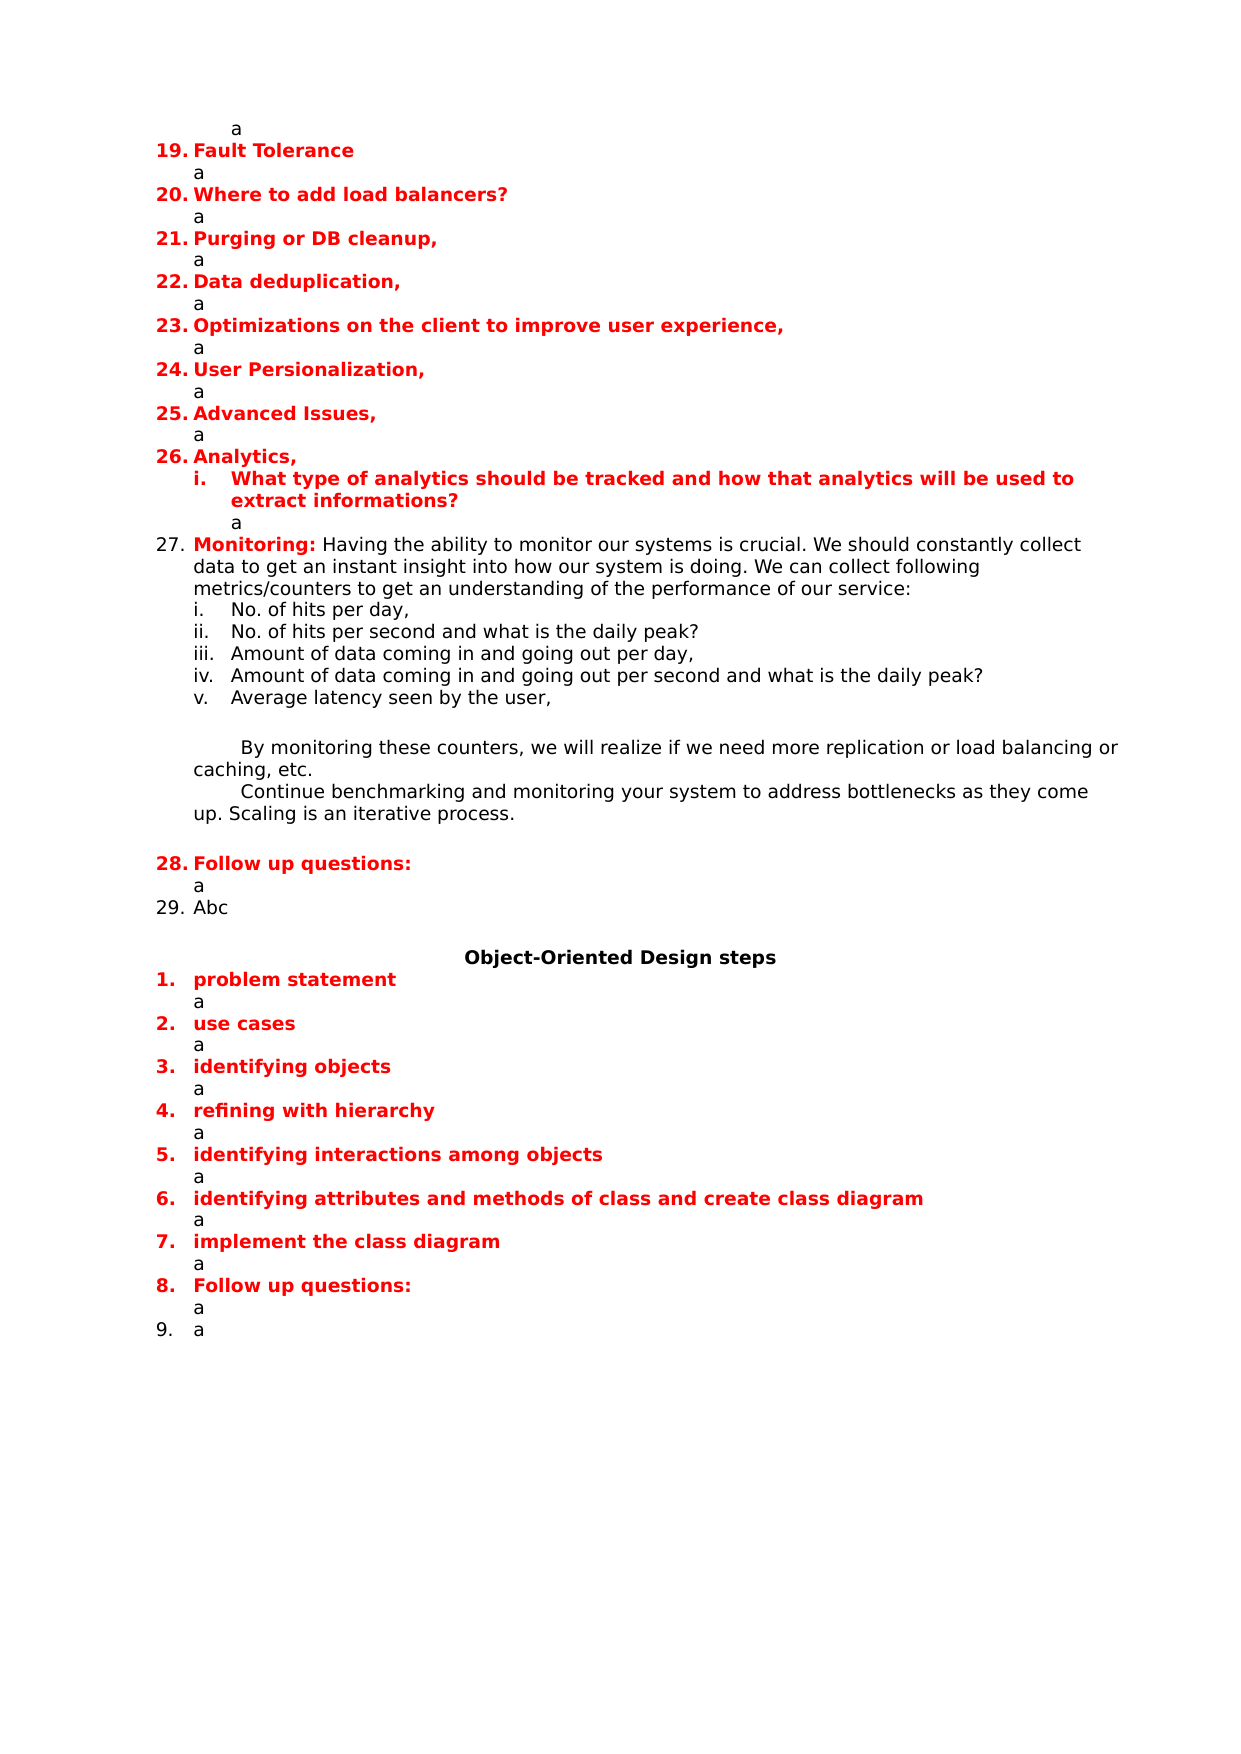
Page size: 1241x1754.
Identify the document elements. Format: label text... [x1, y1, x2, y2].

list a [156, 1297, 1122, 1319]
list Follow up questions: [156, 1275, 1122, 1297]
list Average latency seen by the user, [193, 687, 1122, 709]
list identifying objects [156, 1056, 1122, 1078]
list a [156, 1319, 1122, 1341]
list Amount of data coming in and going out per day, [193, 643, 1122, 665]
list Monitoring: Having the ability to monitor our systems is crucial. We should constantly collect data to get an instant insight into how our system is doing. We can collect following metrics/counters to get an understanding of the performance of our service: [156, 534, 1122, 599]
list a [156, 875, 1122, 897]
list User Persionalization, [156, 359, 1122, 381]
list identifying attributes and methods of class and create class diagram [156, 1187, 1122, 1209]
list a [156, 293, 1122, 315]
list Follow up questions: [156, 853, 1122, 875]
list Abc [156, 897, 1122, 918]
list No. of hits per second and what is the daily peak? [193, 621, 1122, 643]
list Where to add load balancers? [156, 184, 1122, 206]
list a [156, 1209, 1122, 1231]
list problem statement [156, 969, 1122, 991]
text Object-Oriented Design steps [118, 947, 1122, 969]
list a [156, 206, 1122, 227]
list a [156, 991, 1122, 1012]
list a [156, 337, 1122, 359]
list a [156, 1034, 1122, 1056]
list No. of hits per day, [193, 599, 1122, 621]
list Fault Tolerance [156, 140, 1122, 162]
list a [193, 512, 1122, 534]
list implement the class diagram [156, 1231, 1122, 1253]
list a [156, 1166, 1122, 1187]
list a [156, 1078, 1122, 1100]
list a [156, 381, 1122, 402]
list a [156, 1122, 1122, 1144]
list Amount of data coming in and going out per second and what is the daily peak? [193, 665, 1122, 687]
list a [156, 424, 1122, 446]
list refining with hierarchy [156, 1100, 1122, 1122]
list Advanced Issues, [156, 402, 1122, 424]
list Data deduplication, [156, 271, 1122, 293]
list What type of analytics should be tracked and how that analytics will be used to extract informations? [193, 468, 1122, 512]
list By monitoring these counters, we will realize if we need more replication or load balancing or caching, etc. [156, 737, 1122, 781]
list identifying interactions among objects [156, 1144, 1122, 1166]
list Analytics, [156, 446, 1122, 468]
list a [193, 118, 1122, 140]
list Continue benchmarking and monitoring your system to address bottlenecks as they come up. Scaling is an iterative process. [156, 781, 1122, 824]
list a [156, 1253, 1122, 1275]
list a [156, 249, 1122, 271]
list Optimizations on the client to improve user experience, [156, 315, 1122, 337]
list a [156, 162, 1122, 184]
list Purging or DB cleanup, [156, 227, 1122, 249]
list use cases [156, 1012, 1122, 1034]
